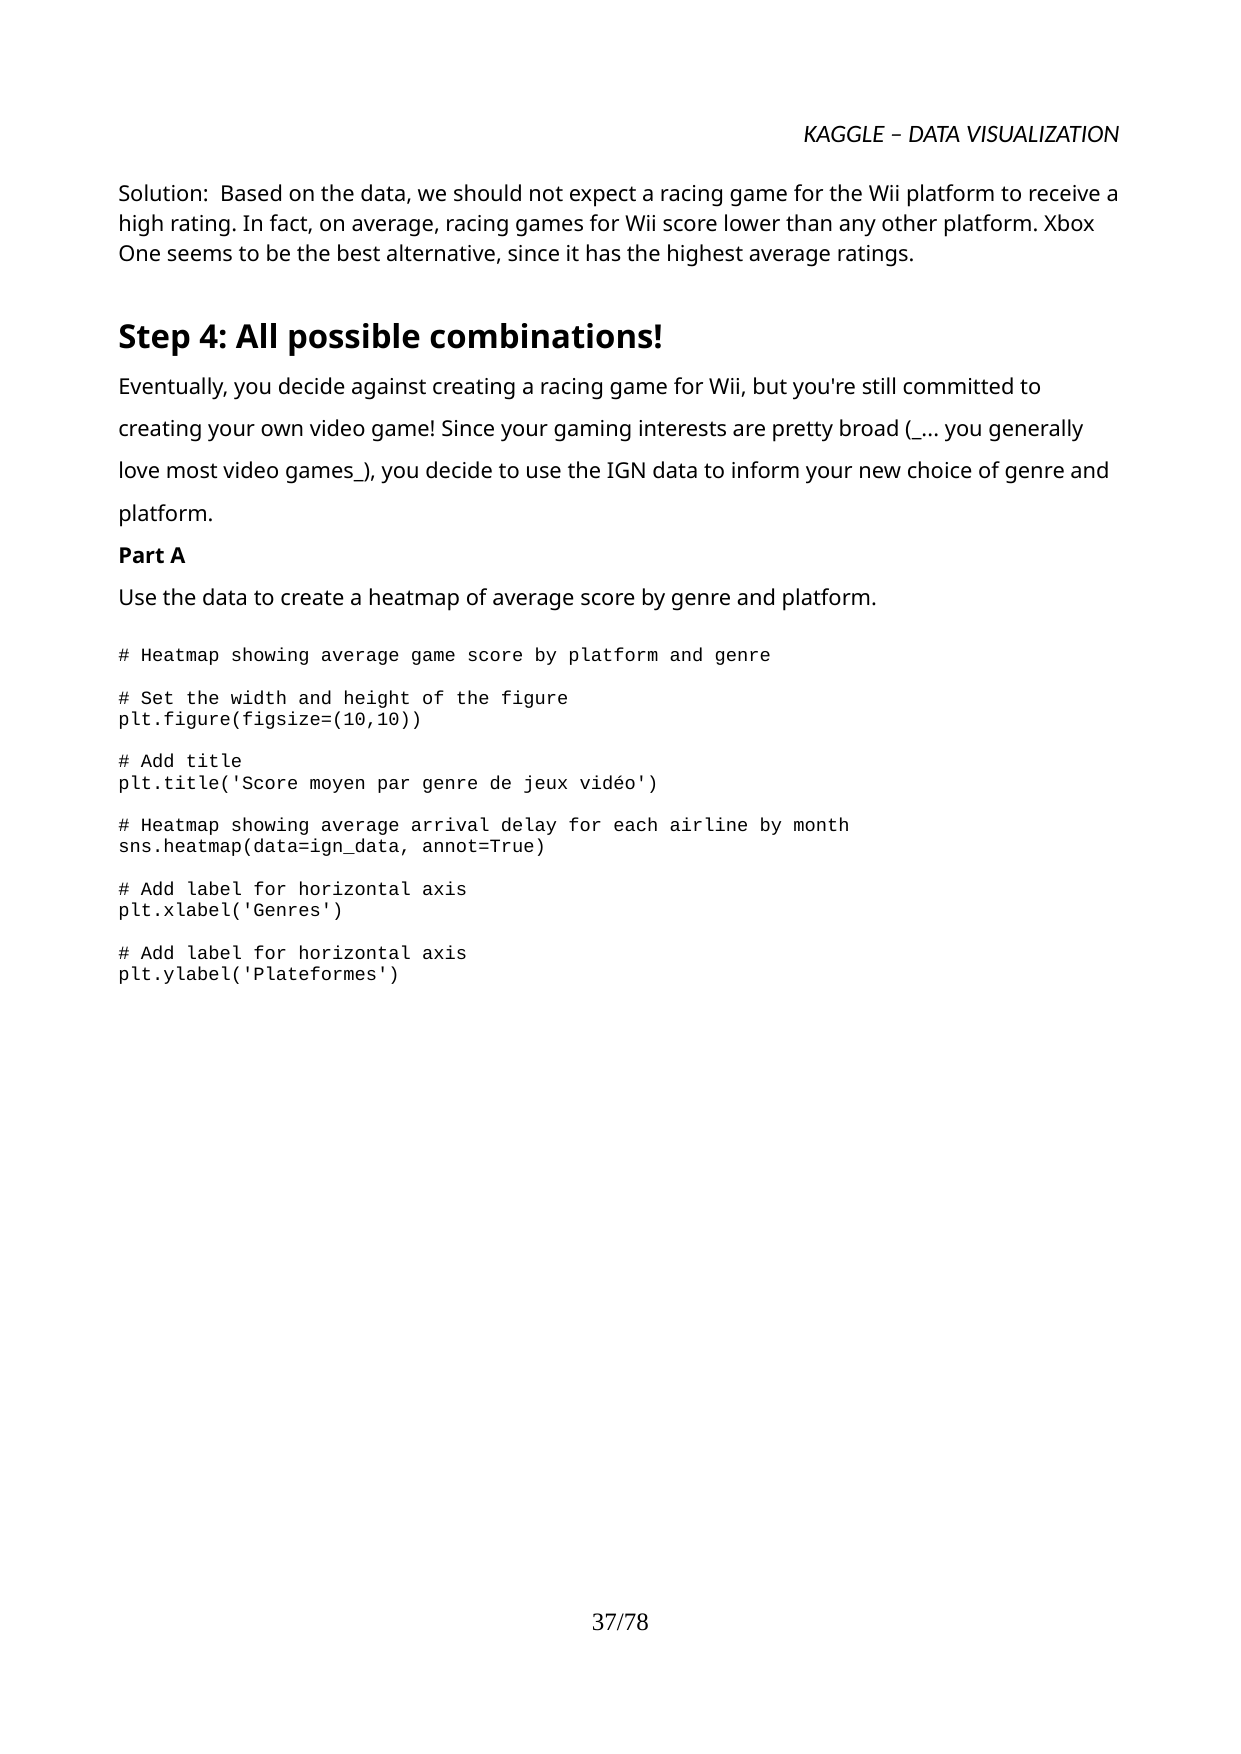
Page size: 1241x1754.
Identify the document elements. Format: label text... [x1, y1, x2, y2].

text # Add label for horizontal axis [118, 943, 1122, 965]
text # Add title [118, 752, 1122, 773]
subtitle Step 4: All possible combinations! [118, 314, 1122, 358]
text Use the data to create a heatmap of average score by genre and platform. [118, 582, 1122, 612]
text Eventually, you decide against creating a racing game for Wii, but you're still committed to creating your own video game! Since your gaming interests are pretty broad (_... you generally love most video games_), you decide to use the IGN data to inform your new choice of genre and platform. [118, 371, 1122, 528]
text # Set the width and height of the figure [118, 688, 1122, 710]
text plt.figure(figsize=(10,10)) [118, 710, 1122, 731]
text plt.title('Score moyen par genre de jeux vidéo') [118, 773, 1122, 795]
text sns.heatmap(data=ign_data, annot=True) [118, 837, 1122, 858]
text # Heatmap showing average game score by platform and genre [118, 646, 1122, 667]
subtitle Part A [118, 540, 1122, 570]
text Solution: Based on the data, we should not expect a racing game for the Wii platform to receive a high rating. In fact, on average, racing games for Wii score lower than any other platform. Xbox One seems to be the best alternative, since it has the highest average ratings. [118, 178, 1122, 267]
text # Add label for horizontal axis [118, 880, 1122, 901]
text # Heatmap showing average arrival delay for each airline by month [118, 816, 1122, 837]
text plt.ylabel('Plateformes') [118, 965, 1122, 986]
text plt.xlabel('Genres') [118, 901, 1122, 922]
